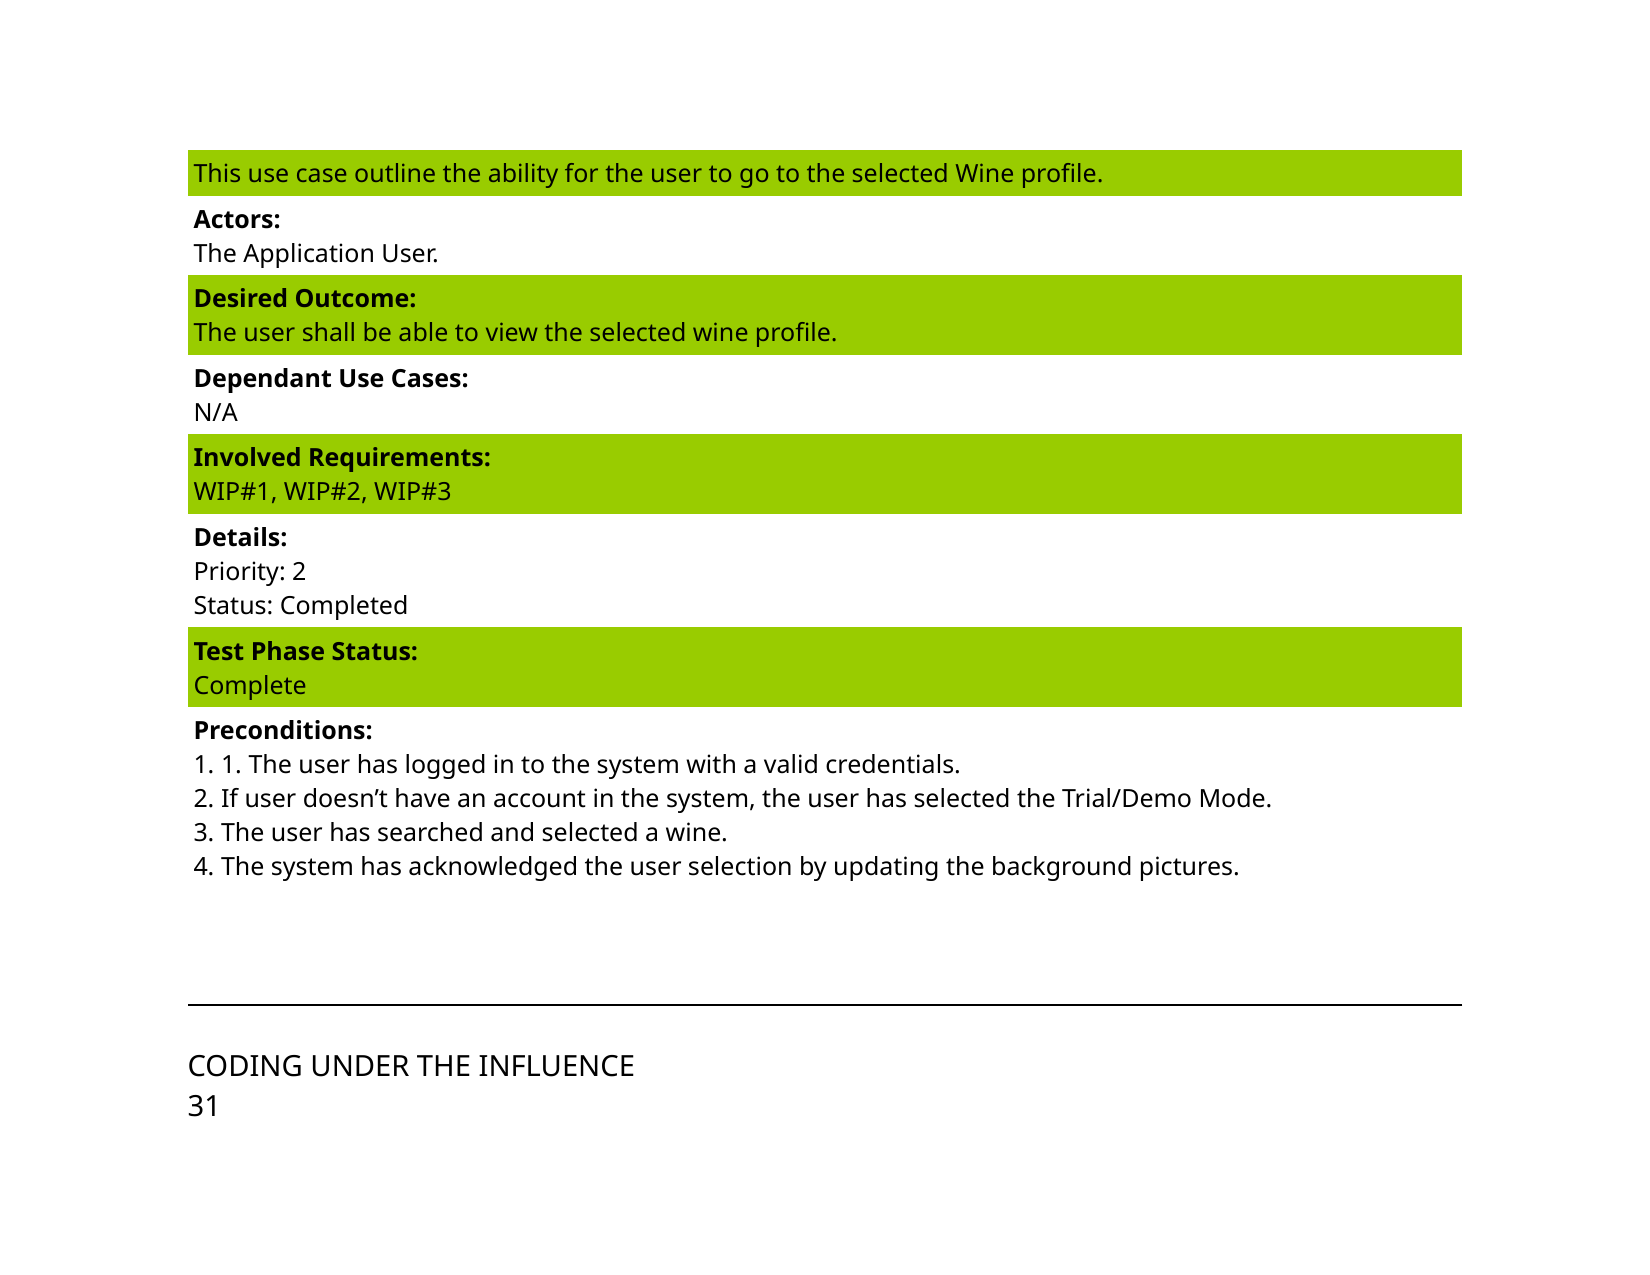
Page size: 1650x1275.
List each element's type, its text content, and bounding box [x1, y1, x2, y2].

table_cell Details: Priority: 2 Status: Completed [188, 514, 1462, 627]
table_cell Desired Outcome: The user shall be able to view the selected wine profile. [188, 275, 1462, 355]
table_cell Involved Requirements: WIP#1, WIP#2, WIP#3 [188, 434, 1462, 514]
table_cell This use case outline the ability for the user to go to the selected Wine profile. [188, 150, 1462, 196]
table_cell Dependant Use Cases: N/A [188, 355, 1462, 434]
table_cell Preconditions: 1. 1. The user has logged in to the system with a valid credentials. 2. If user doesn’t have an account in the system, the user has selected the Trial/Demo Mode. 3. The user has searched and selected a wine. 4. The system has acknowledged the user selection by updating the background pictures. [188, 707, 1462, 889]
table_cell Actors: The Application User. [188, 196, 1462, 275]
table_cell Test Phase Status: Complete [188, 627, 1462, 707]
